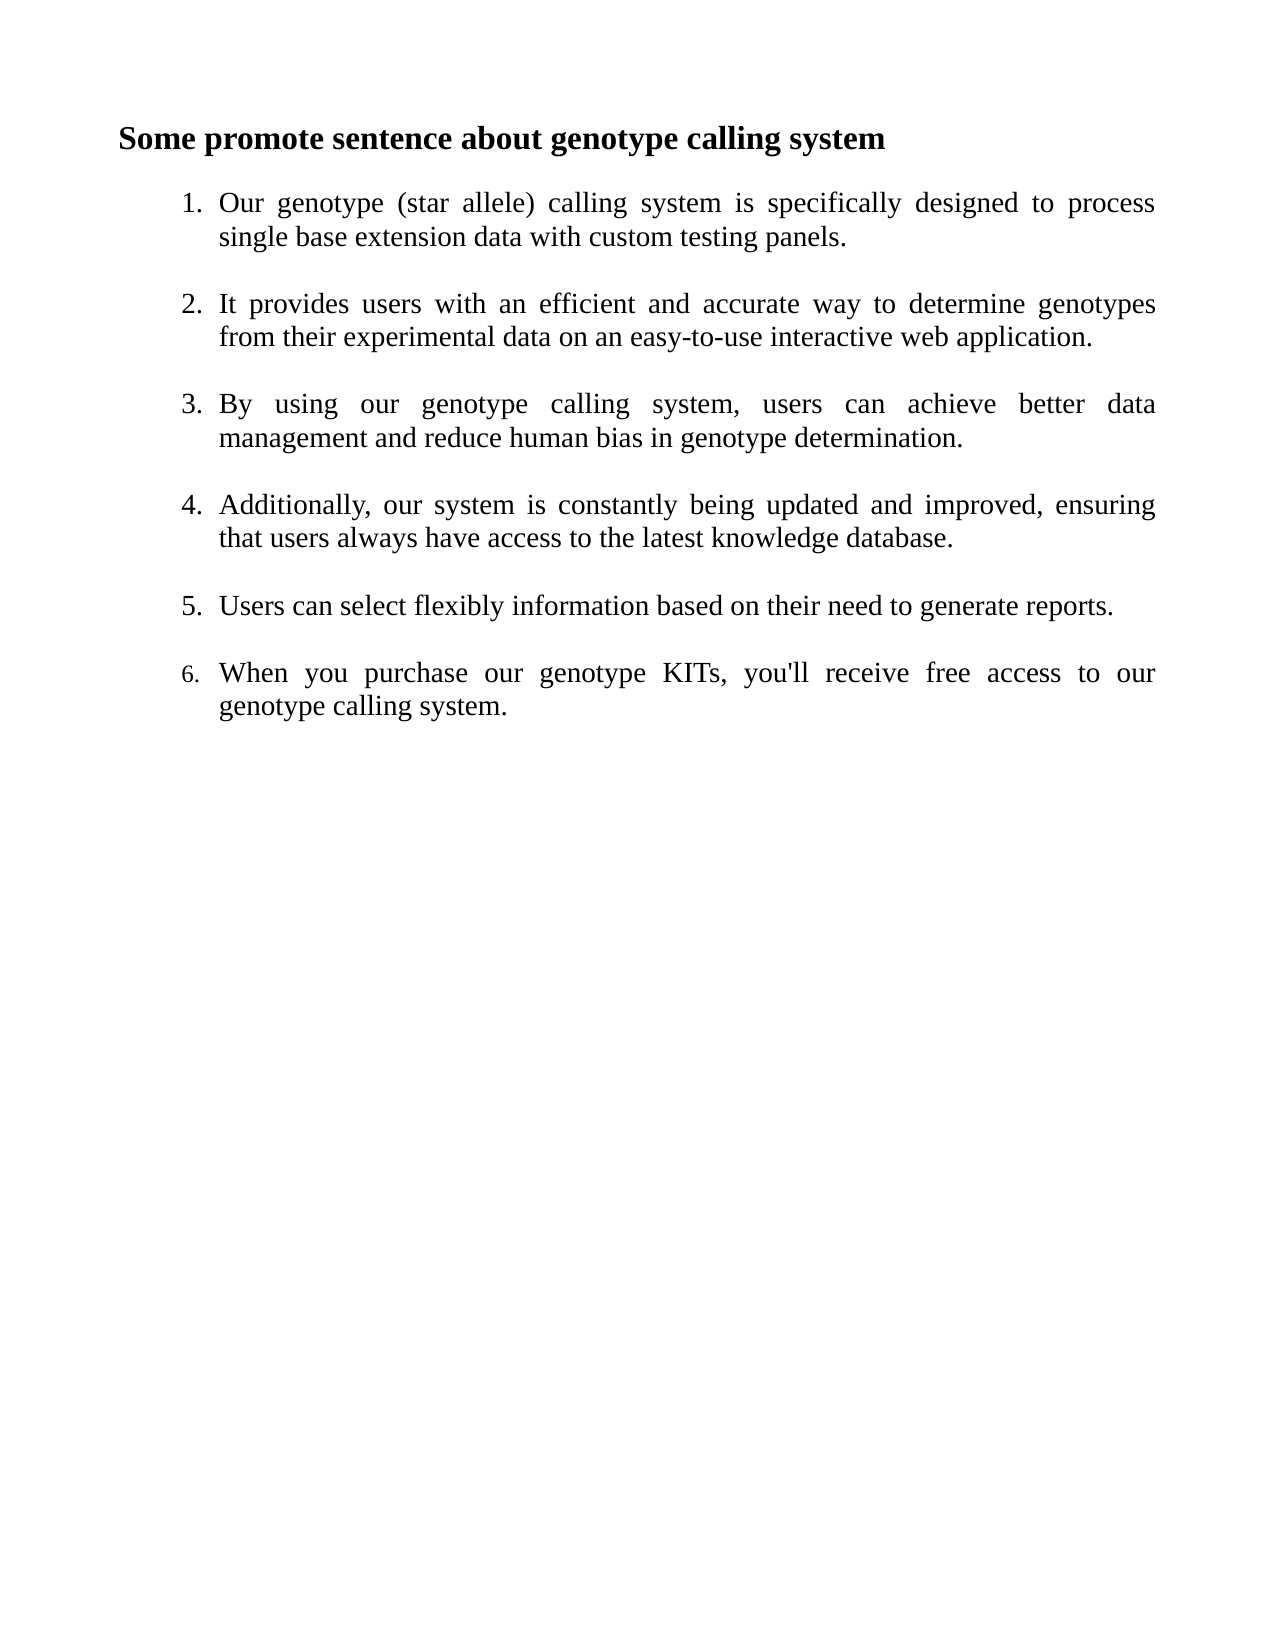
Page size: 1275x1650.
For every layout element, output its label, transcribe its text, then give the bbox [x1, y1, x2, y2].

list It provides users with an efficient and accurate way to determine genotypes from their experimental data on an easy-to-use interactive web application. [181, 286, 1157, 353]
list Our genotype (star allele) calling system is specifically designed to process single base extension data with custom testing panels. [181, 185, 1157, 252]
list Additionally, our system is constantly being updated and improved, ensuring that users always have access to the latest knowledge database. [181, 487, 1157, 554]
list By using our genotype calling system, users can achieve better data management and reduce human bias in genotype determination. [181, 386, 1157, 453]
list Users can select flexibly information based on their need to generate reports. [181, 588, 1157, 621]
list When you purchase our genotype KITs, you'll receive free access to our genotype calling system. [181, 655, 1157, 722]
text Some promote sentence about genotype calling system [118, 118, 1157, 156]
